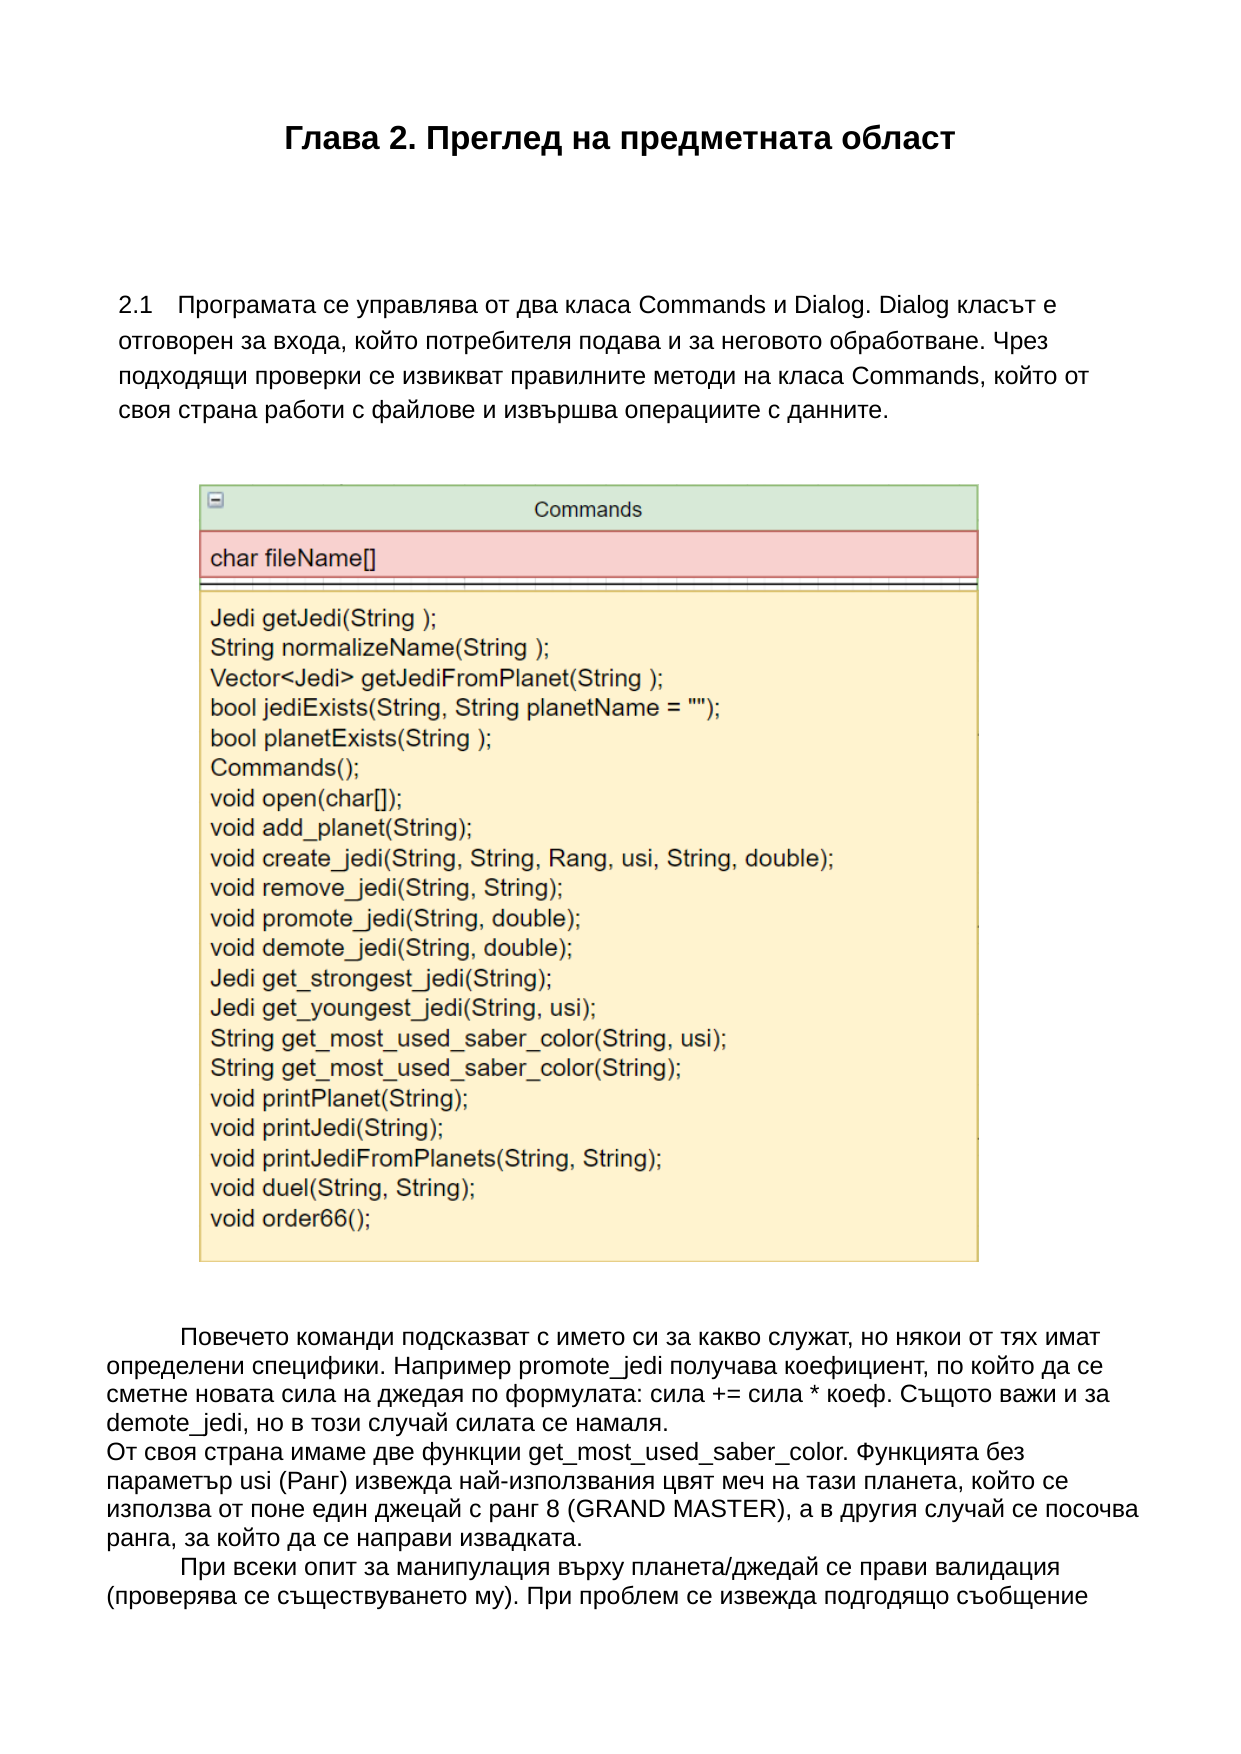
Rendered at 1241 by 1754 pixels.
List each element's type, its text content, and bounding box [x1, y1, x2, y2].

list Глава 2. Преглед на предметната област [118, 118, 1122, 157]
text 2.1 Програмата се управлява от два класа Commands и Dialog. Dialog класът е отговорен за входа, който потребителя подава и за неговото обработване. Чрез подходящи проверки се извикват правилните методи на класа Commands, който от своя страна работи с файлове и извършва операциите с данните. [118, 282, 1122, 424]
picture [198, 484, 979, 1262]
